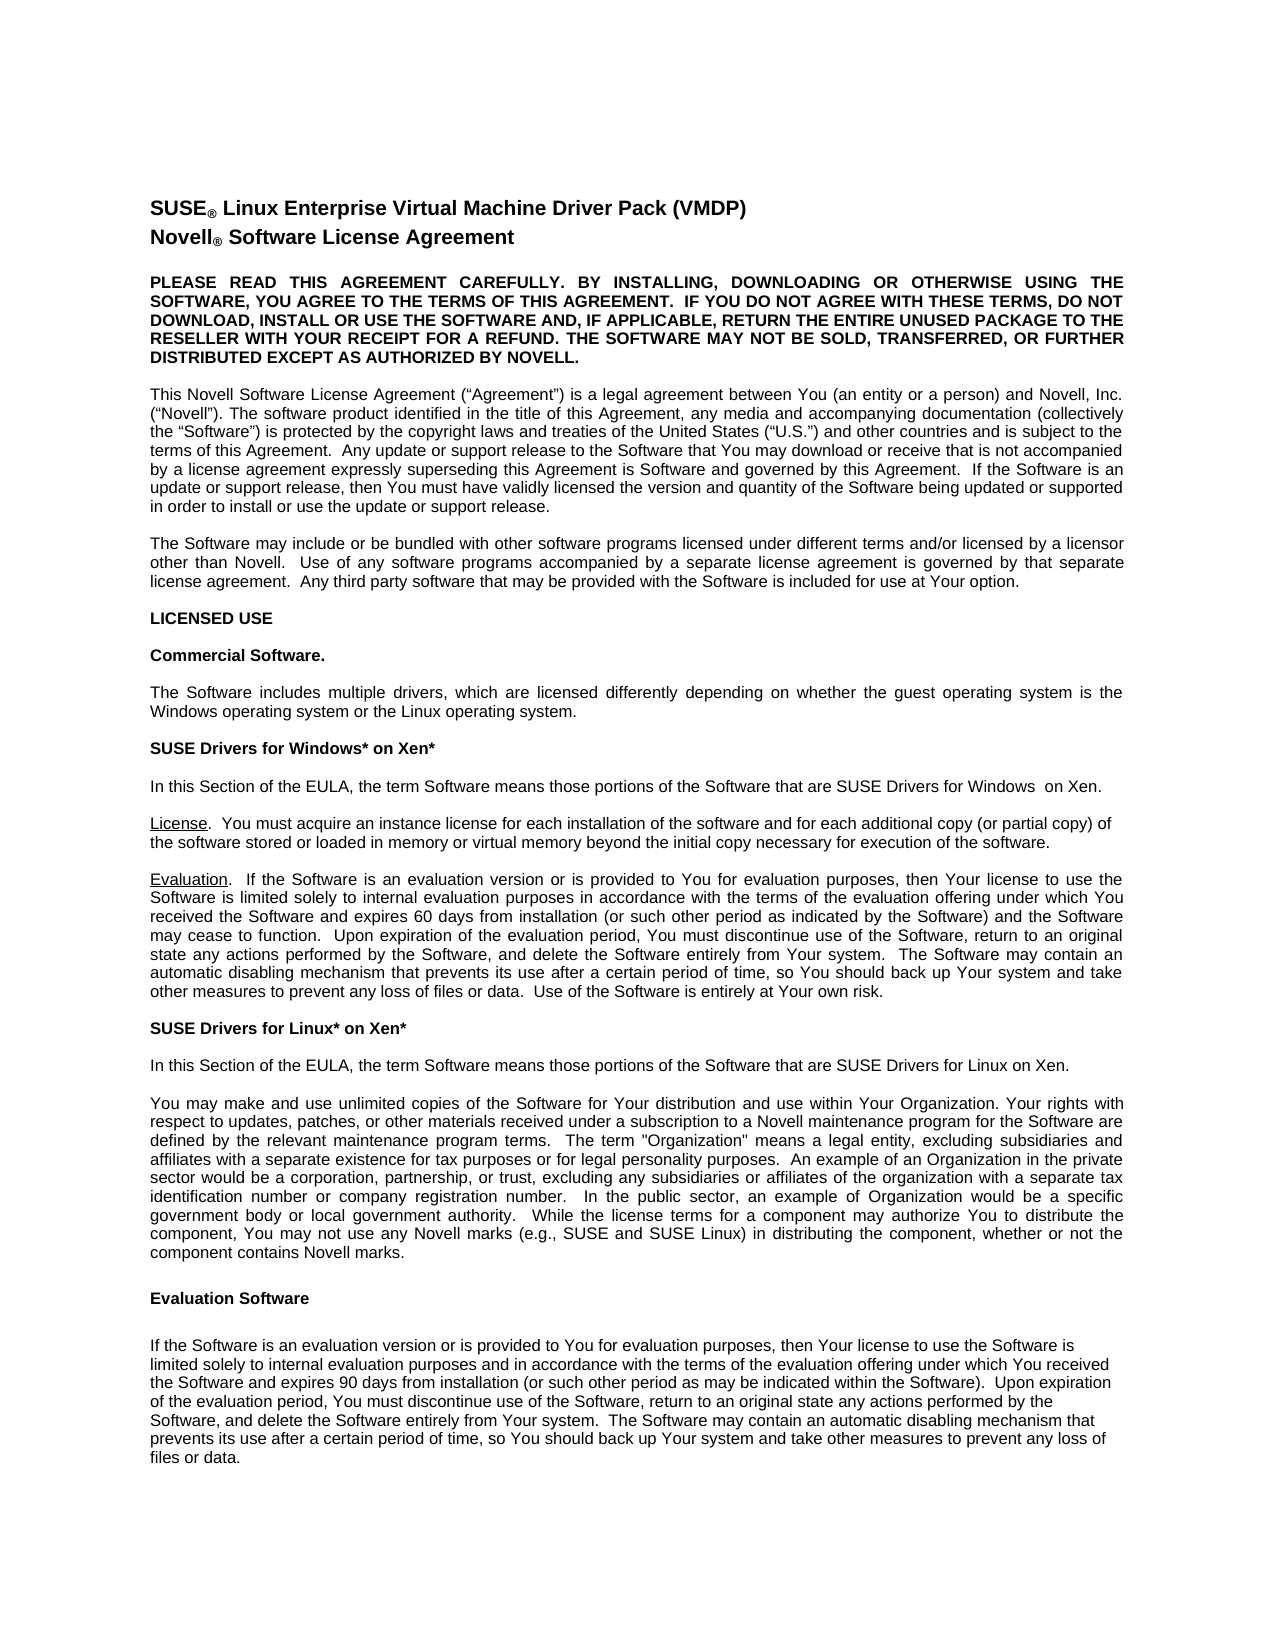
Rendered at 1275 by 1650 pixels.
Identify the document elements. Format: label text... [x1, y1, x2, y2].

text PLEASE READ THIS AGREEMENT CAREFULLY. BY INSTALLING, DOWNLOADING OR OTHERWISE USING THE SOFTWARE, YOU AGREE TO THE TERMS OF THIS AGREEMENT. IF YOU DO NOT AGREE WITH THESE TERMS, DO NOT DOWNLOAD, INSTALL OR USE THE SOFTWARE AND, IF APPLICABLE, RETURN THE ENTIRE UNUSED PACKAGE TO THE RESELLER WITH YOUR RECEIPT FOR A REFUND. THE SOFTWARE MAY NOT BE SOLD, TRANSFERRED, OR FURTHER DISTRIBUTED EXCEPT AS AUTHORIZED BY NOVELL. [150, 273, 1125, 367]
text Evaluation. If the Software is an evaluation version or is provided to You for evaluation purposes, then Your license to use the Software is limited solely to internal evaluation purposes in accordance with the terms of the evaluation offering under which You received the Software and expires 60 days from installation (or such other period as indicated by the Software) and the Software may cease to function. Upon expiration of the evaluation period, You must discontinue use of the Software, return to an original state any actions performed by the Software, and delete the Software entirely from Your system. The Software may contain an automatic disabling mechanism that prevents its use after a certain period of time, so You should back up Your system and take other measures to prevent any loss of files or data. Use of the Software is entirely at Your own risk. [150, 870, 1125, 1001]
text Commercial Software. [150, 646, 1125, 665]
text Evaluation Software [150, 1290, 1125, 1308]
text In this Section of the EULA, the term Software means those portions of the Software that are SUSE Drivers for Linux on Xen. [150, 1057, 1125, 1075]
text If the Software is an evaluation version or is provided to You for evaluation purposes, then Your license to use the Software is limited solely to internal evaluation purposes and in accordance with the terms of the evaluation offering under which You received the Software and expires 90 days from installation (or such other period as may be indicated within the Software). Upon expiration of the evaluation period, You must discontinue use of the Software, return to an original state any actions performed by the Software, and delete the Software entirely from Your system. The Software may contain an automatic disabling mechanism that prevents its use after a certain period of time, so You should back up Your system and take other measures to prevent any loss of files or data. [150, 1336, 1125, 1467]
text SUSE® Linux Enterprise Virtual Machine Driver Pack (VMDP) [150, 193, 1125, 222]
text LICENSED USE [150, 609, 1125, 628]
text In this Section of the EULA, the term Software means those portions of the Software that are SUSE Drivers for Windows on Xen. [150, 777, 1125, 796]
text License. You must acquire an instance license for each installation of the software and for each additional copy (or partial copy) of the software stored or loaded in memory or virtual memory beyond the initial copy necessary for execution of the software. [150, 814, 1125, 852]
text Novell® Software License Agreement [150, 222, 1125, 250]
text The Software may include or be bundled with other software programs licensed under different terms and/or licensed by a licensor other than Novell. Use of any software programs accompanied by a separate license agreement is governed by that separate license agreement. Any third party software that may be provided with the Software is included for use at Your option. [150, 534, 1125, 591]
text SUSE Drivers for Linux* on Xen* [150, 1019, 1125, 1038]
text The Software includes multiple drivers, which are licensed differently depending on whether the guest operating system is the Windows operating system or the Linux operating system. [150, 684, 1125, 721]
text You may make and use unlimited copies of the Software for Your distribution and use within Your Organization. Your rights with respect to updates, patches, or other materials received under a subscription to a Novell maintenance program for the Software are defined by the relevant maintenance program terms. The term "Organization" means a legal entity, excluding subsidiaries and affiliates with a separate existence for tax purposes or for legal personality purposes. An example of an Organization in the private sector would be a corporation, partnership, or trust, excluding any subsidiaries or affiliates of the organization with a separate tax identification number or company registration number. In the public sector, an example of Organization would be a specific government body or local government authority. While the license terms for a component may authorize You to distribute the component, You may not use any Novell marks (e.g., SUSE and SUSE Linux) in distributing the component, whether or not the component contains Novell marks. [150, 1094, 1125, 1262]
text SUSE Drivers for Windows* on Xen* [150, 740, 1125, 758]
text This Novell Software License Agreement (“Agreement”) is a legal agreement between You (an entity or a person) and Novell, Inc. (“Novell”). The software product identified in the title of this Agreement, any media and accompanying documentation (collectively the “Software”) is protected by the copyright laws and treaties of the United States (“U.S.”) and other countries and is subject to the terms of this Agreement. Any update or support release to the Software that You may download or receive that is not accompanied by a license agreement expressly superseding this Agreement is Software and governed by this Agreement. If the Software is an update or support release, then You must have validly licensed the version and quantity of the Software being updated or supported in order to install or use the update or support release. [150, 385, 1125, 516]
